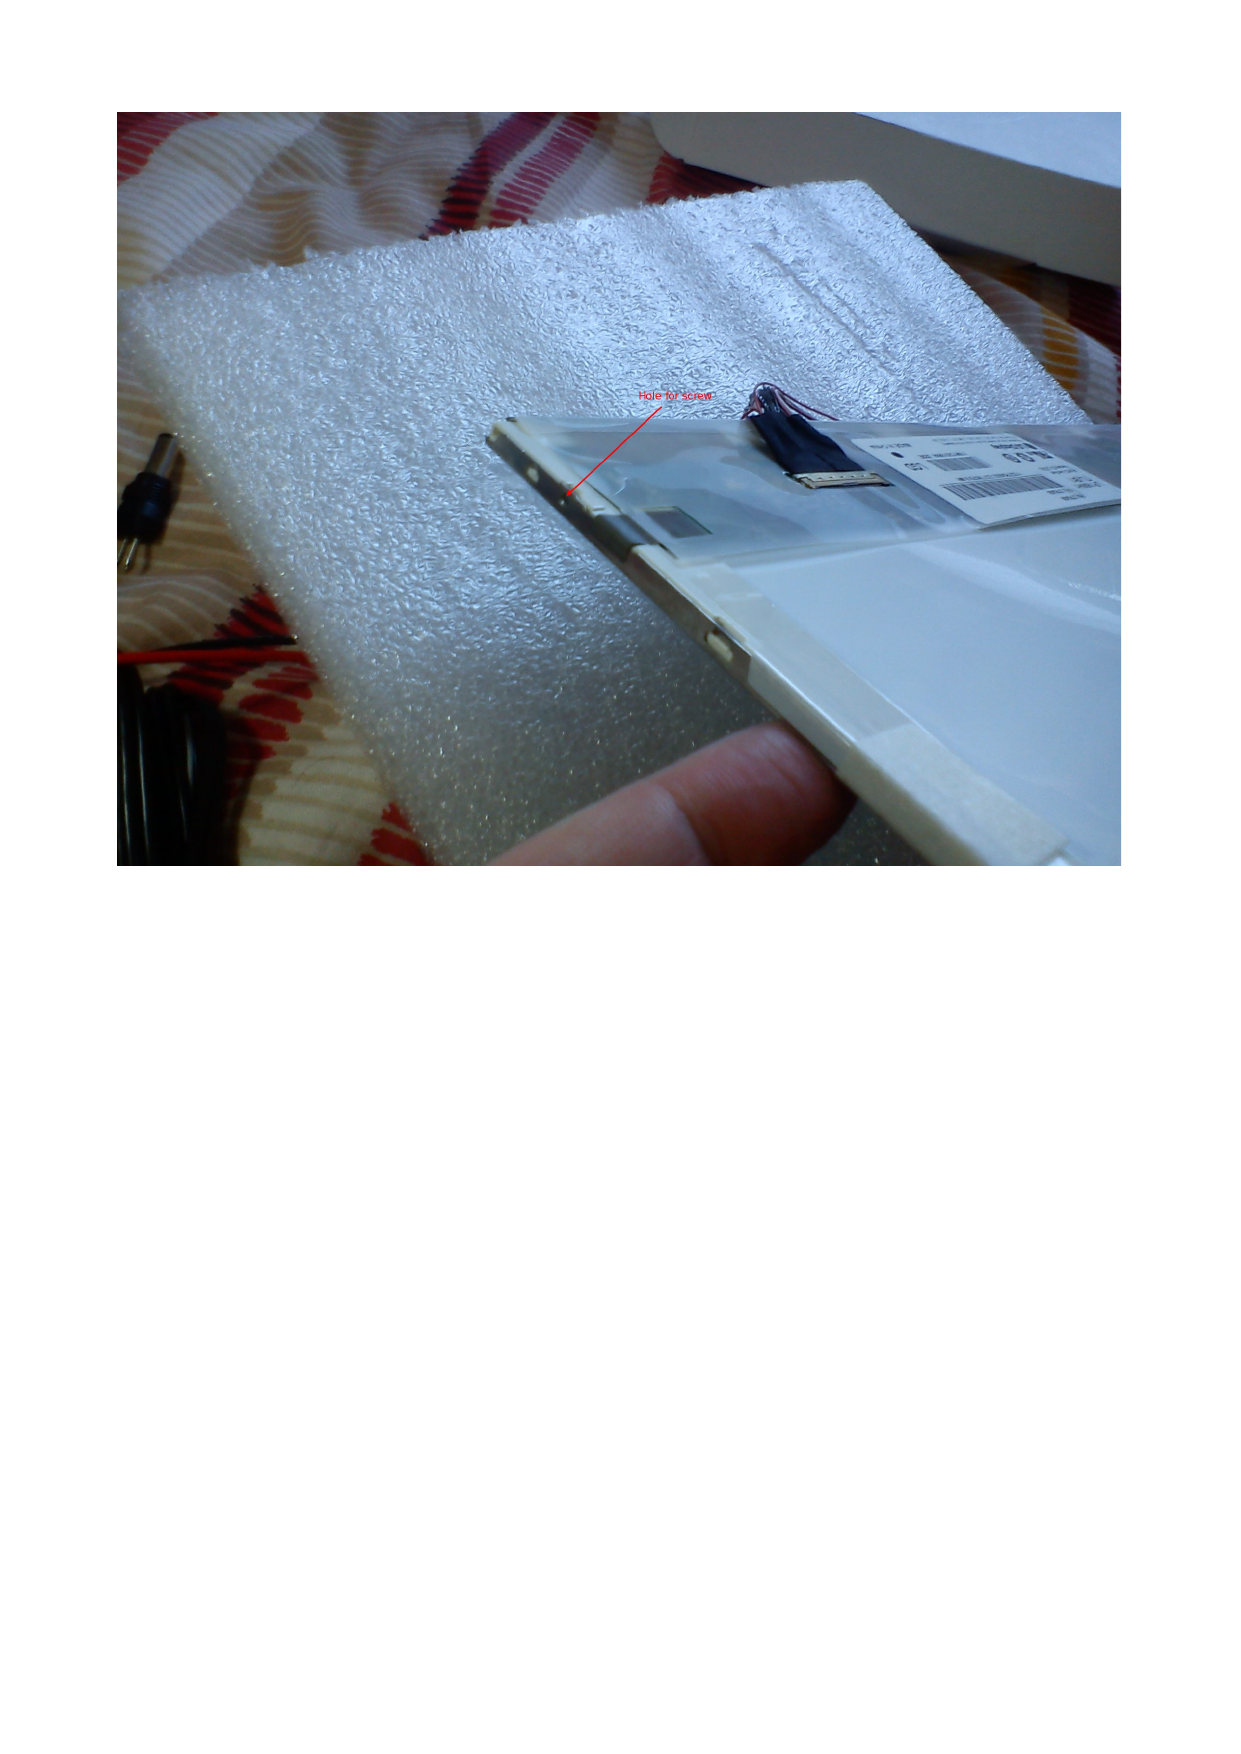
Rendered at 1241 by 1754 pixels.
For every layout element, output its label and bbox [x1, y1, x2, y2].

picture [117, 112, 1122, 866]
